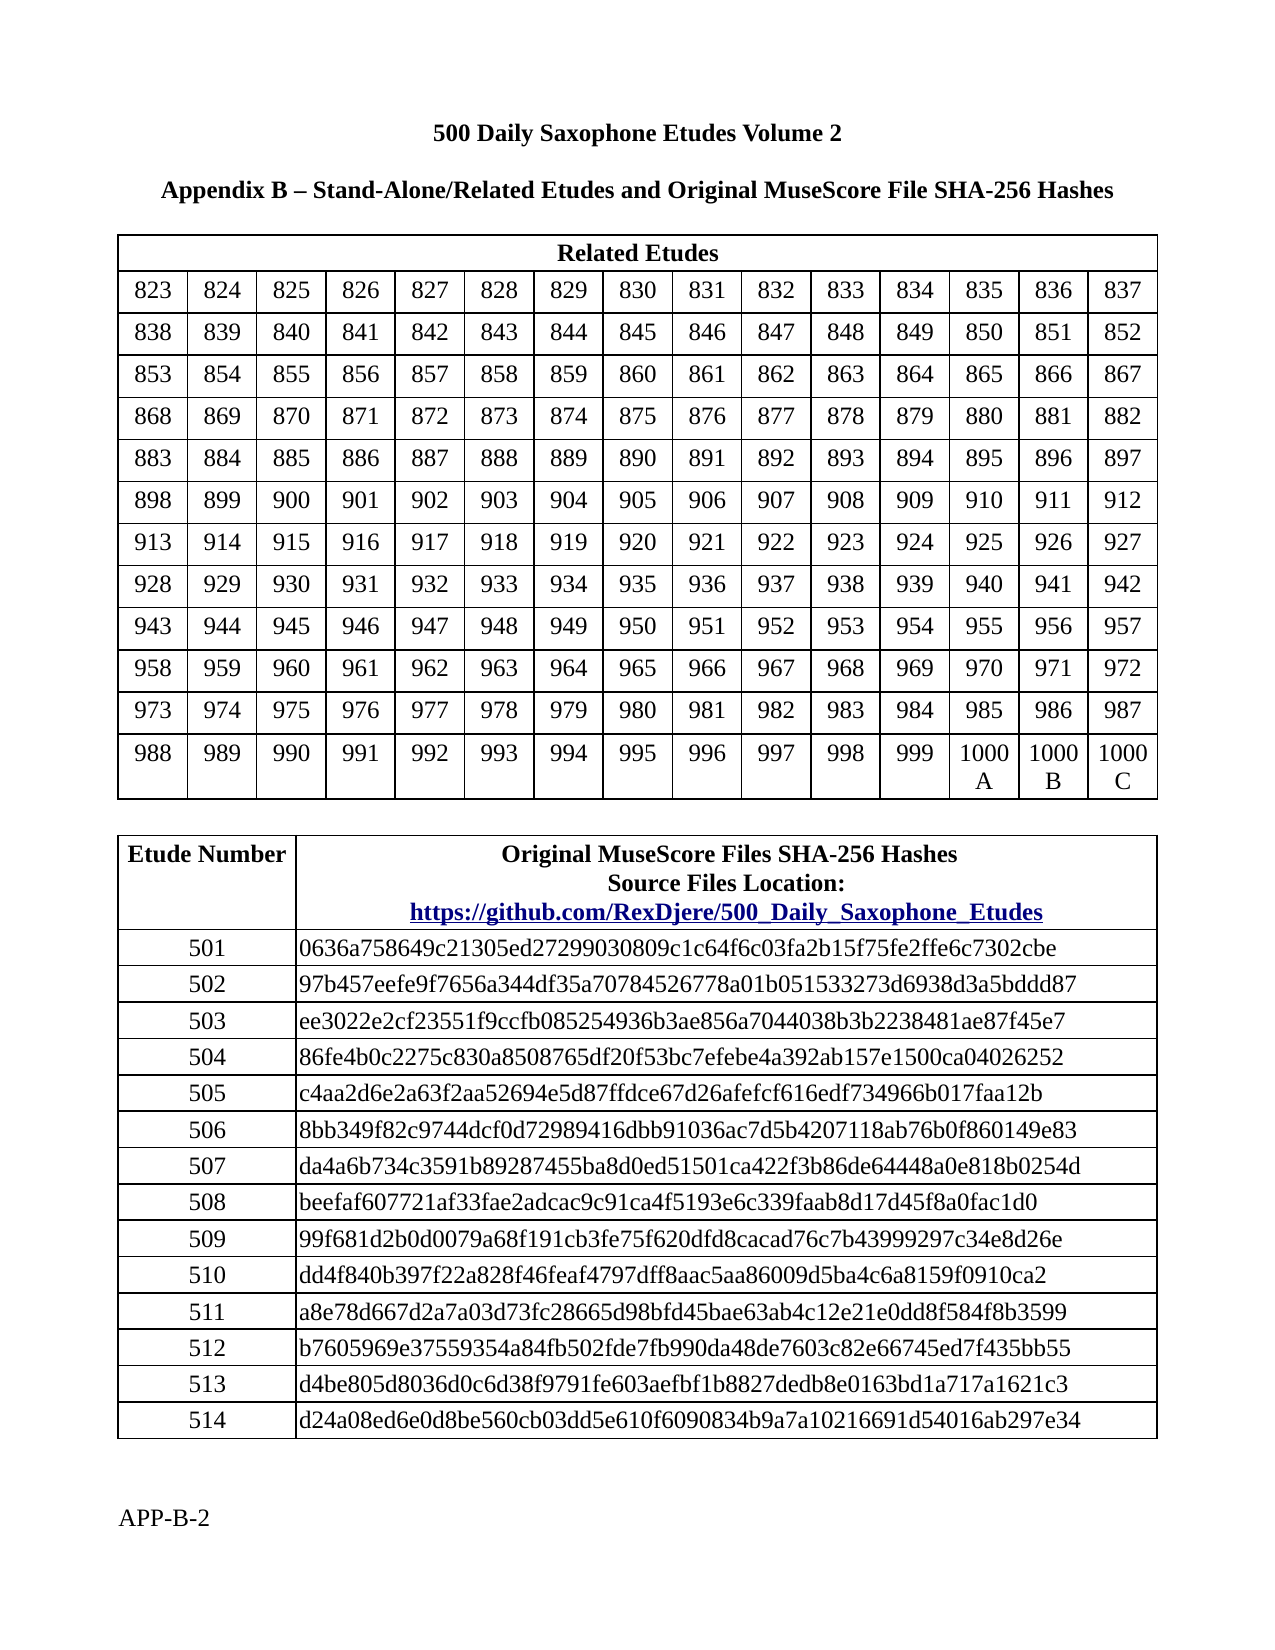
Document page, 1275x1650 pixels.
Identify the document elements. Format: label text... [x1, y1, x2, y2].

table_cell 511 [119, 1294, 295, 1328]
table_cell 510 [119, 1257, 295, 1292]
table_cell 501 [119, 930, 295, 965]
table_cell 909 [881, 482, 949, 523]
table_cell 960 [257, 651, 325, 691]
table_cell 893 [812, 440, 879, 481]
table_cell 957 [1089, 608, 1157, 649]
table_cell 941 [1020, 566, 1087, 607]
table_cell 956 [1020, 608, 1087, 649]
table_cell 885 [257, 440, 325, 481]
table_cell 952 [742, 608, 810, 649]
table_cell 859 [535, 356, 602, 396]
table_cell 826 [327, 272, 394, 312]
table_cell 1000C [1089, 735, 1157, 798]
table_cell [534, 800, 603, 834]
table_cell [880, 800, 949, 834]
table_cell 999 [881, 735, 949, 798]
table_cell 981 [673, 693, 741, 733]
table_cell 967 [742, 651, 810, 691]
table_cell 829 [535, 272, 602, 312]
table_cell 831 [673, 272, 741, 312]
table_cell 982 [742, 693, 810, 733]
table_cell 979 [535, 693, 602, 733]
table_cell 943 [119, 608, 187, 649]
table_cell 915 [257, 524, 325, 565]
table_cell 834 [881, 272, 949, 312]
table_cell 880 [950, 398, 1018, 438]
table_cell 921 [673, 524, 741, 565]
table_cell 908 [812, 482, 879, 523]
table_cell 995 [604, 735, 672, 798]
table_cell 838 [119, 314, 187, 354]
table_cell 897 [1089, 440, 1157, 481]
table_cell 945 [257, 608, 325, 649]
table_cell 911 [1020, 482, 1087, 523]
table_cell 827 [396, 272, 464, 312]
table_cell 872 [396, 398, 464, 438]
table_cell [465, 800, 534, 834]
table_cell 99f681d2b0d0079a68f191cb3fe75f620dfd8cacad76c7b43999297c34e8d26e [297, 1221, 1156, 1256]
table_cell 975 [257, 693, 325, 733]
table_cell 951 [673, 608, 741, 649]
table_cell 940 [950, 566, 1018, 607]
table_cell 502 [119, 966, 295, 1001]
table_cell 922 [742, 524, 810, 565]
table_cell 858 [465, 356, 533, 396]
table_cell 918 [465, 524, 533, 565]
table_cell 509 [119, 1221, 295, 1256]
table_cell 835 [950, 272, 1018, 312]
table_cell 886 [327, 440, 394, 481]
table_cell 987 [1089, 693, 1157, 733]
table_cell 962 [396, 651, 464, 691]
table_cell [603, 800, 672, 834]
table_cell d24a08ed6e0d8be560cb03dd5e610f6090834b9a7a10216691d54016ab297e34 [297, 1403, 1156, 1437]
table_cell 938 [812, 566, 879, 607]
table_cell 898 [119, 482, 187, 523]
table_cell 939 [881, 566, 949, 607]
table_cell 986 [1020, 693, 1087, 733]
table_cell 839 [188, 314, 256, 354]
table_cell 833 [812, 272, 879, 312]
table_cell 845 [604, 314, 672, 354]
table_cell 864 [881, 356, 949, 396]
table_cell 856 [327, 356, 394, 396]
table_cell 0636a758649c21305ed27299030809c1c64f6c03fa2b15f75fe2ffe6c7302cbe [297, 930, 1156, 965]
table_cell 980 [604, 693, 672, 733]
table_cell [395, 800, 464, 834]
table_cell 853 [119, 356, 187, 396]
table_cell 935 [604, 566, 672, 607]
table_header Related Etudes [119, 236, 1157, 270]
table_header Original MuseScore Files SHA-256 Hashes Source Files Location: https://github.com/RexDjere/500_Daily_Saxophone_Etudes [297, 836, 1156, 928]
table_cell 984 [881, 693, 949, 733]
table_cell 900 [257, 482, 325, 523]
table_cell 863 [812, 356, 879, 396]
table_cell 892 [742, 440, 810, 481]
table_cell 996 [673, 735, 741, 798]
table_cell 933 [465, 566, 533, 607]
table_cell 971 [1020, 651, 1087, 691]
table_cell 86fe4b0c2275c830a8508765df20f53bc7efebe4a392ab157e1500ca04026252 [297, 1039, 1156, 1074]
table_cell 836 [1020, 272, 1087, 312]
table_cell 954 [881, 608, 949, 649]
table_cell 842 [396, 314, 464, 354]
table_cell 914 [188, 524, 256, 565]
table_cell 891 [673, 440, 741, 481]
table_cell 861 [673, 356, 741, 396]
table_cell 953 [812, 608, 879, 649]
table_cell 972 [1089, 651, 1157, 691]
table_cell 942 [1089, 566, 1157, 607]
table_cell 899 [188, 482, 256, 523]
table_cell b7605969e37559354a84fb502fde7fb990da48de7603c82e66745ed7f435bb55 [297, 1330, 1156, 1365]
table_cell 930 [257, 566, 325, 607]
table_cell 871 [327, 398, 394, 438]
table_cell 832 [742, 272, 810, 312]
table_cell 910 [950, 482, 1018, 523]
table_cell 506 [119, 1112, 295, 1147]
table_cell 823 [119, 272, 187, 312]
table_header Etude Number [119, 836, 295, 928]
table_cell 8bb349f82c9744dcf0d72989416dbb91036ac7d5b4207118ab76b0f860149e83 [297, 1112, 1156, 1147]
table_cell 946 [327, 608, 394, 649]
table_cell 969 [881, 651, 949, 691]
table_cell 869 [188, 398, 256, 438]
table_cell 963 [465, 651, 533, 691]
table_cell 878 [812, 398, 879, 438]
table_cell [1088, 800, 1157, 834]
table_cell 955 [950, 608, 1018, 649]
table_cell 924 [881, 524, 949, 565]
table_cell 849 [881, 314, 949, 354]
table_cell 983 [812, 693, 879, 733]
table_cell 974 [188, 693, 256, 733]
table_cell 854 [188, 356, 256, 396]
table_cell 948 [465, 608, 533, 649]
table_cell 902 [396, 482, 464, 523]
table_cell [188, 800, 257, 834]
table_cell 993 [465, 735, 533, 798]
table_cell [742, 800, 811, 834]
table_cell 881 [1020, 398, 1087, 438]
table_cell 990 [257, 735, 325, 798]
table_cell 928 [119, 566, 187, 607]
table_cell 876 [673, 398, 741, 438]
table_cell 1000A [950, 735, 1018, 798]
table_cell 873 [465, 398, 533, 438]
table_cell 997 [742, 735, 810, 798]
table_cell 977 [396, 693, 464, 733]
table_cell 855 [257, 356, 325, 396]
table_cell 866 [1020, 356, 1087, 396]
table_cell 917 [396, 524, 464, 565]
table_cell d4be805d8036d0c6d38f9791fe603aefbf1b8827dedb8e0163bd1a717a1621c3 [297, 1366, 1156, 1401]
table_cell 992 [396, 735, 464, 798]
table_cell 870 [257, 398, 325, 438]
table_cell 961 [327, 651, 394, 691]
table_cell 926 [1020, 524, 1087, 565]
table_cell 877 [742, 398, 810, 438]
table_cell 884 [188, 440, 256, 481]
table_cell 841 [327, 314, 394, 354]
table_cell 883 [119, 440, 187, 481]
table_cell 504 [119, 1039, 295, 1074]
table_cell [257, 800, 326, 834]
table_cell 825 [257, 272, 325, 312]
table_cell 868 [119, 398, 187, 438]
table_cell 923 [812, 524, 879, 565]
table_cell 929 [188, 566, 256, 607]
table_cell 507 [119, 1148, 295, 1183]
table_cell 857 [396, 356, 464, 396]
table_cell 901 [327, 482, 394, 523]
table_cell 934 [535, 566, 602, 607]
table_cell 968 [812, 651, 879, 691]
table_cell 894 [881, 440, 949, 481]
table_cell [811, 800, 880, 834]
table_cell 896 [1020, 440, 1087, 481]
table_cell [1019, 800, 1088, 834]
table_cell 947 [396, 608, 464, 649]
table_cell 907 [742, 482, 810, 523]
table_cell 994 [535, 735, 602, 798]
table_cell 970 [950, 651, 1018, 691]
table_cell 844 [535, 314, 602, 354]
table_cell 882 [1089, 398, 1157, 438]
table_cell 513 [119, 1366, 295, 1401]
table_cell 925 [950, 524, 1018, 565]
table_cell 973 [119, 693, 187, 733]
table_cell 97b457eefe9f7656a344df35a70784526778a01b051533273d6938d3a5bddd87 [297, 966, 1156, 1001]
table_cell ee3022e2cf23551f9ccfb085254936b3ae856a7044038b3b2238481ae87f45e7 [297, 1003, 1156, 1037]
table_cell 837 [1089, 272, 1157, 312]
table_cell 843 [465, 314, 533, 354]
table_cell 906 [673, 482, 741, 523]
table_cell 879 [881, 398, 949, 438]
table_cell 927 [1089, 524, 1157, 565]
table_cell 889 [535, 440, 602, 481]
table_cell 503 [119, 1003, 295, 1037]
table_cell 508 [119, 1185, 295, 1219]
table_cell 830 [604, 272, 672, 312]
table_cell 937 [742, 566, 810, 607]
table_cell 991 [327, 735, 394, 798]
table_cell 505 [119, 1076, 295, 1110]
table_cell 985 [950, 693, 1018, 733]
table_cell 852 [1089, 314, 1157, 354]
table_cell [672, 800, 742, 834]
table_cell 903 [465, 482, 533, 523]
table_cell 936 [673, 566, 741, 607]
table_cell 978 [465, 693, 533, 733]
table_cell 964 [535, 651, 602, 691]
table_cell 848 [812, 314, 879, 354]
table_cell 824 [188, 272, 256, 312]
table_cell [118, 800, 187, 834]
table_cell 976 [327, 693, 394, 733]
table_cell 840 [257, 314, 325, 354]
table_cell c4aa2d6e2a63f2aa52694e5d87ffdce67d26afefcf616edf734966b017faa12b [297, 1076, 1156, 1110]
table_cell da4a6b734c3591b89287455ba8d0ed51501ca422f3b86de64448a0e818b0254d [297, 1148, 1156, 1183]
table_cell 860 [604, 356, 672, 396]
table_cell 905 [604, 482, 672, 523]
table_cell 959 [188, 651, 256, 691]
table_cell 847 [742, 314, 810, 354]
table_cell 888 [465, 440, 533, 481]
table_cell 867 [1089, 356, 1157, 396]
table_cell 958 [119, 651, 187, 691]
table_cell 862 [742, 356, 810, 396]
table_cell 890 [604, 440, 672, 481]
table_cell 920 [604, 524, 672, 565]
table_cell 965 [604, 651, 672, 691]
table_cell 850 [950, 314, 1018, 354]
table_cell 904 [535, 482, 602, 523]
table_cell 931 [327, 566, 394, 607]
table_cell 966 [673, 651, 741, 691]
table_cell [326, 800, 395, 834]
table_cell 989 [188, 735, 256, 798]
table_cell 1000B [1020, 735, 1087, 798]
table_cell a8e78d667d2a7a03d73fc28665d98bfd45bae63ab4c12e21e0dd8f584f8b3599 [297, 1294, 1156, 1328]
table_cell 988 [119, 735, 187, 798]
table_cell beefaf607721af33fae2adcac9c91ca4f5193e6c339faab8d17d45f8a0fac1d0 [297, 1185, 1156, 1219]
table_cell [949, 800, 1019, 834]
table_cell 874 [535, 398, 602, 438]
table_cell 919 [535, 524, 602, 565]
table_cell 851 [1020, 314, 1087, 354]
table_cell 846 [673, 314, 741, 354]
table_cell 875 [604, 398, 672, 438]
table_cell 998 [812, 735, 879, 798]
table_cell 913 [119, 524, 187, 565]
table_cell 514 [119, 1403, 295, 1437]
table_cell 912 [1089, 482, 1157, 523]
table_cell 512 [119, 1330, 295, 1365]
table_cell 944 [188, 608, 256, 649]
table_cell 932 [396, 566, 464, 607]
table_cell 916 [327, 524, 394, 565]
table_cell dd4f840b397f22a828f46feaf4797dff8aac5aa86009d5ba4c6a8159f0910ca2 [297, 1257, 1156, 1292]
table_cell 865 [950, 356, 1018, 396]
table_cell 887 [396, 440, 464, 481]
table_cell 895 [950, 440, 1018, 481]
table_cell 828 [465, 272, 533, 312]
table_cell 950 [604, 608, 672, 649]
table_cell 949 [535, 608, 602, 649]
